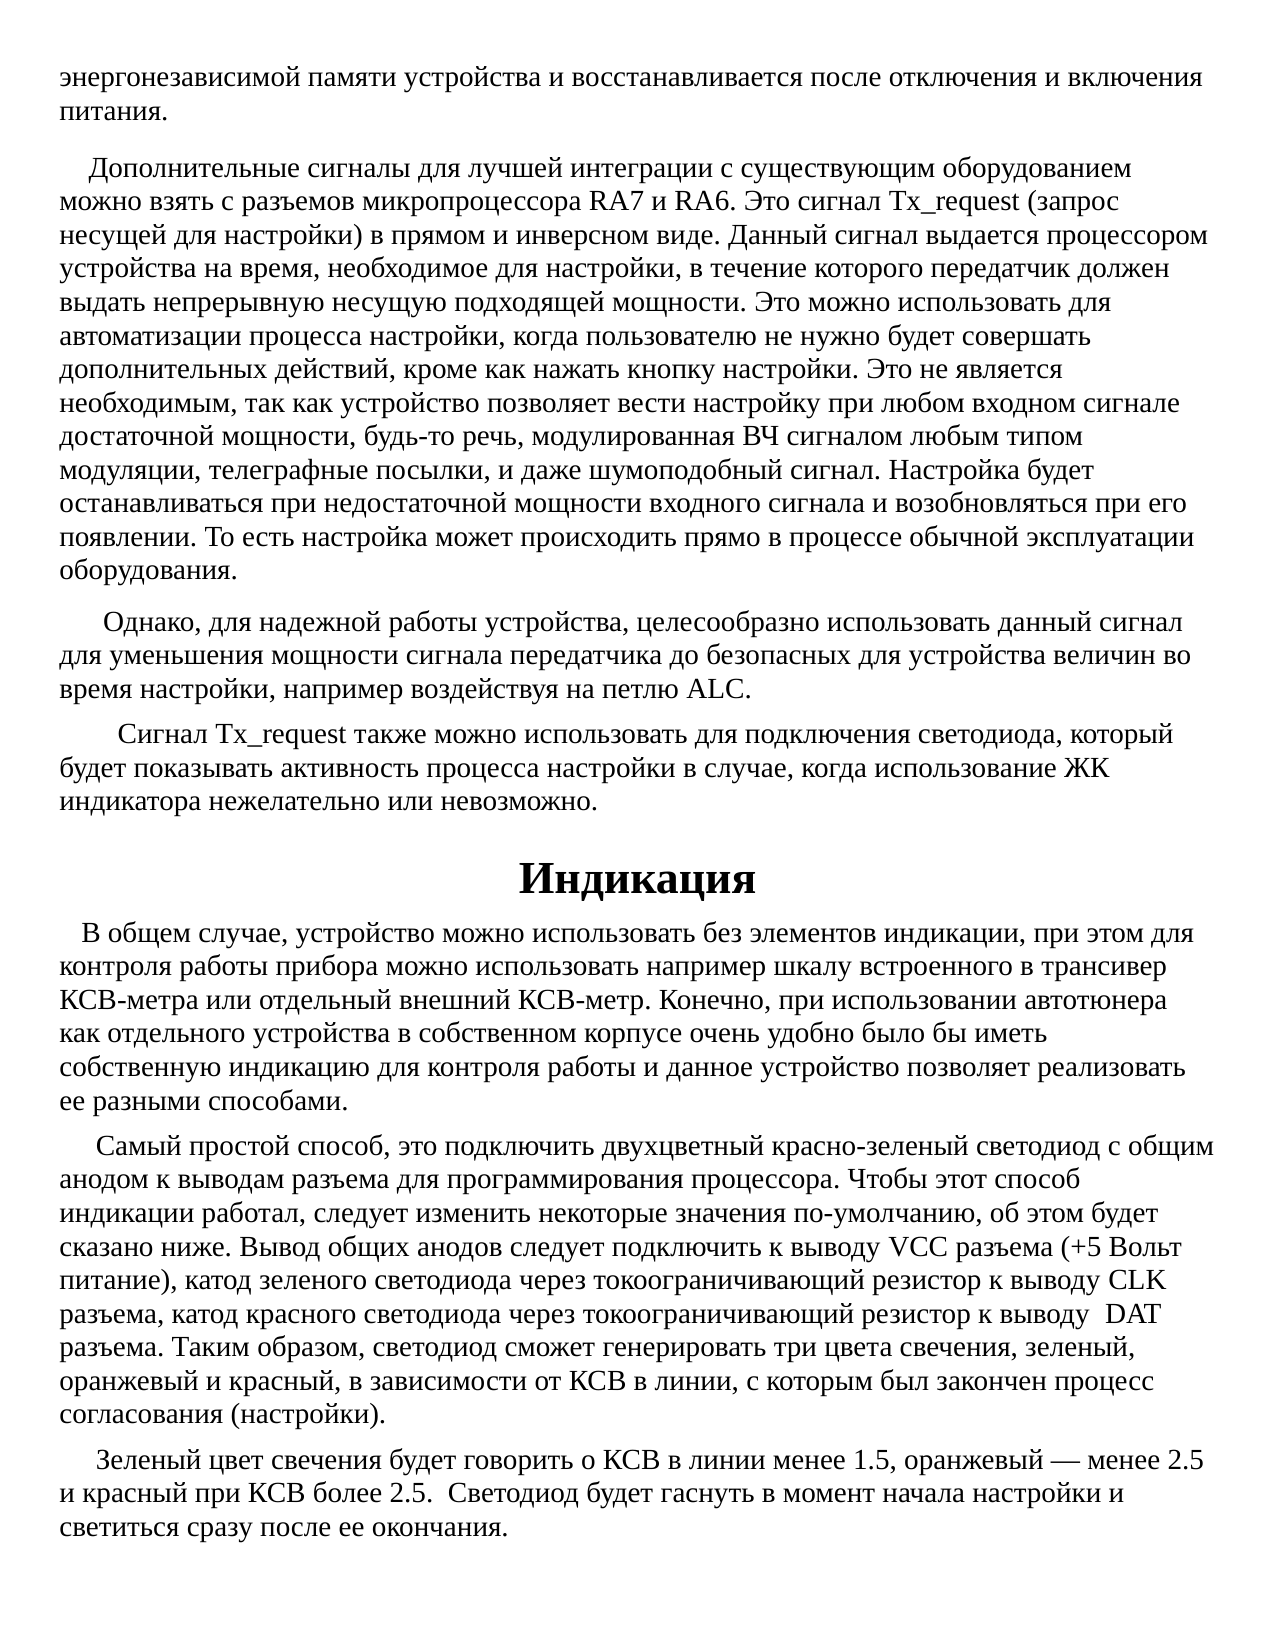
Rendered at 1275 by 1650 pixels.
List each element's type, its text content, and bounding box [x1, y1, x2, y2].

text Сигнал Tx_request также можно использовать для подключения светодиода, который будет показывать активность процесса настройки в случае, когда использование ЖК индикатора нежелательно или невозможно. [59, 716, 1216, 817]
text Однако, для надежной работы устройства, целесообразно использовать данный сигнал для уменьшения мощности сигнала передатчика до безопасных для устройства величин во время настройки, например воздействуя на петлю ALC. [59, 604, 1216, 704]
text Зеленый цвет свечения будет говорить о КСВ в линии менее 1.5, оранжевый — менее 2.5 и красный при КСВ более 2.5. Светодиод будет гаснуть в момент начала настройки и светиться сразу после ее окончания. [59, 1442, 1216, 1542]
text В общем случае, устройство можно использовать без элементов индикации, при этом для контроля работы прибора можно использовать например шкалу встроенного в трансивер КСВ-метра или отдельный внешний КСВ-метр. Конечно, при использовании автотюнера как отдельного устройства в собственном корпусе очень удобно было бы иметь собственную индикацию для контроля работы и данное устройство позволяет реализовать ее разными способами. [59, 915, 1216, 1116]
text энергонезависимой памяти устройства и восстанавливается после отключения и включения питания. [59, 59, 1216, 126]
text Самый простой способ, это подключить двухцветный красно-зеленый светодиод с общим анодом к выводам разъема для программирования процессора. Чтобы этот способ индикации работал, следует изменить некоторые значения по-умолчанию, об этом будет сказано ниже. Вывод общих анодов следует подключить к выводу VCC разъема (+5 Вольт питание), катод зеленого светодиода через токоограничивающий резистор к выводу CLK разъема, катод красного светодиода через токоограничивающий резистор к выводу DAT разъема. Таким образом, светодиод сможет генерировать три цвета свечения, зеленый, оранжевый и красный, в зависимости от КСВ в линии, с которым был закончен процесс согласования (настройки). [59, 1128, 1216, 1430]
text Индикация [59, 850, 1216, 903]
text Дополнительные сигналы для лучшей интеграции с существующим оборудованием можно взять с разъемов микропроцессора RA7 и RA6. Это сигнал Tx_request (запрос несущей для настройки) в прямом и инверсном виде. Данный сигнал выдается процессором устройства на время, необходимое для настройки, в течение которого передатчик должен выдать непрерывную несущую подходящей мощности. Это можно использовать для автоматизации процесса настройки, когда пользователю не нужно будет совершать дополнительных действий, кроме как нажать кнопку настройки. Это не является необходимым, так как устройство позволяет вести настройку при любом входном сигнале достаточной мощности, будь-то речь, модулированная ВЧ сигналом любым типом модуляции, телеграфные посылки, и даже шумоподобный сигнал. Настройка будет останавливаться при недостаточной мощности входного сигнала и возобновляться при его появлении. То есть настройка может происходить прямо в процессе обычной эксплуатации оборудования. [59, 150, 1216, 586]
